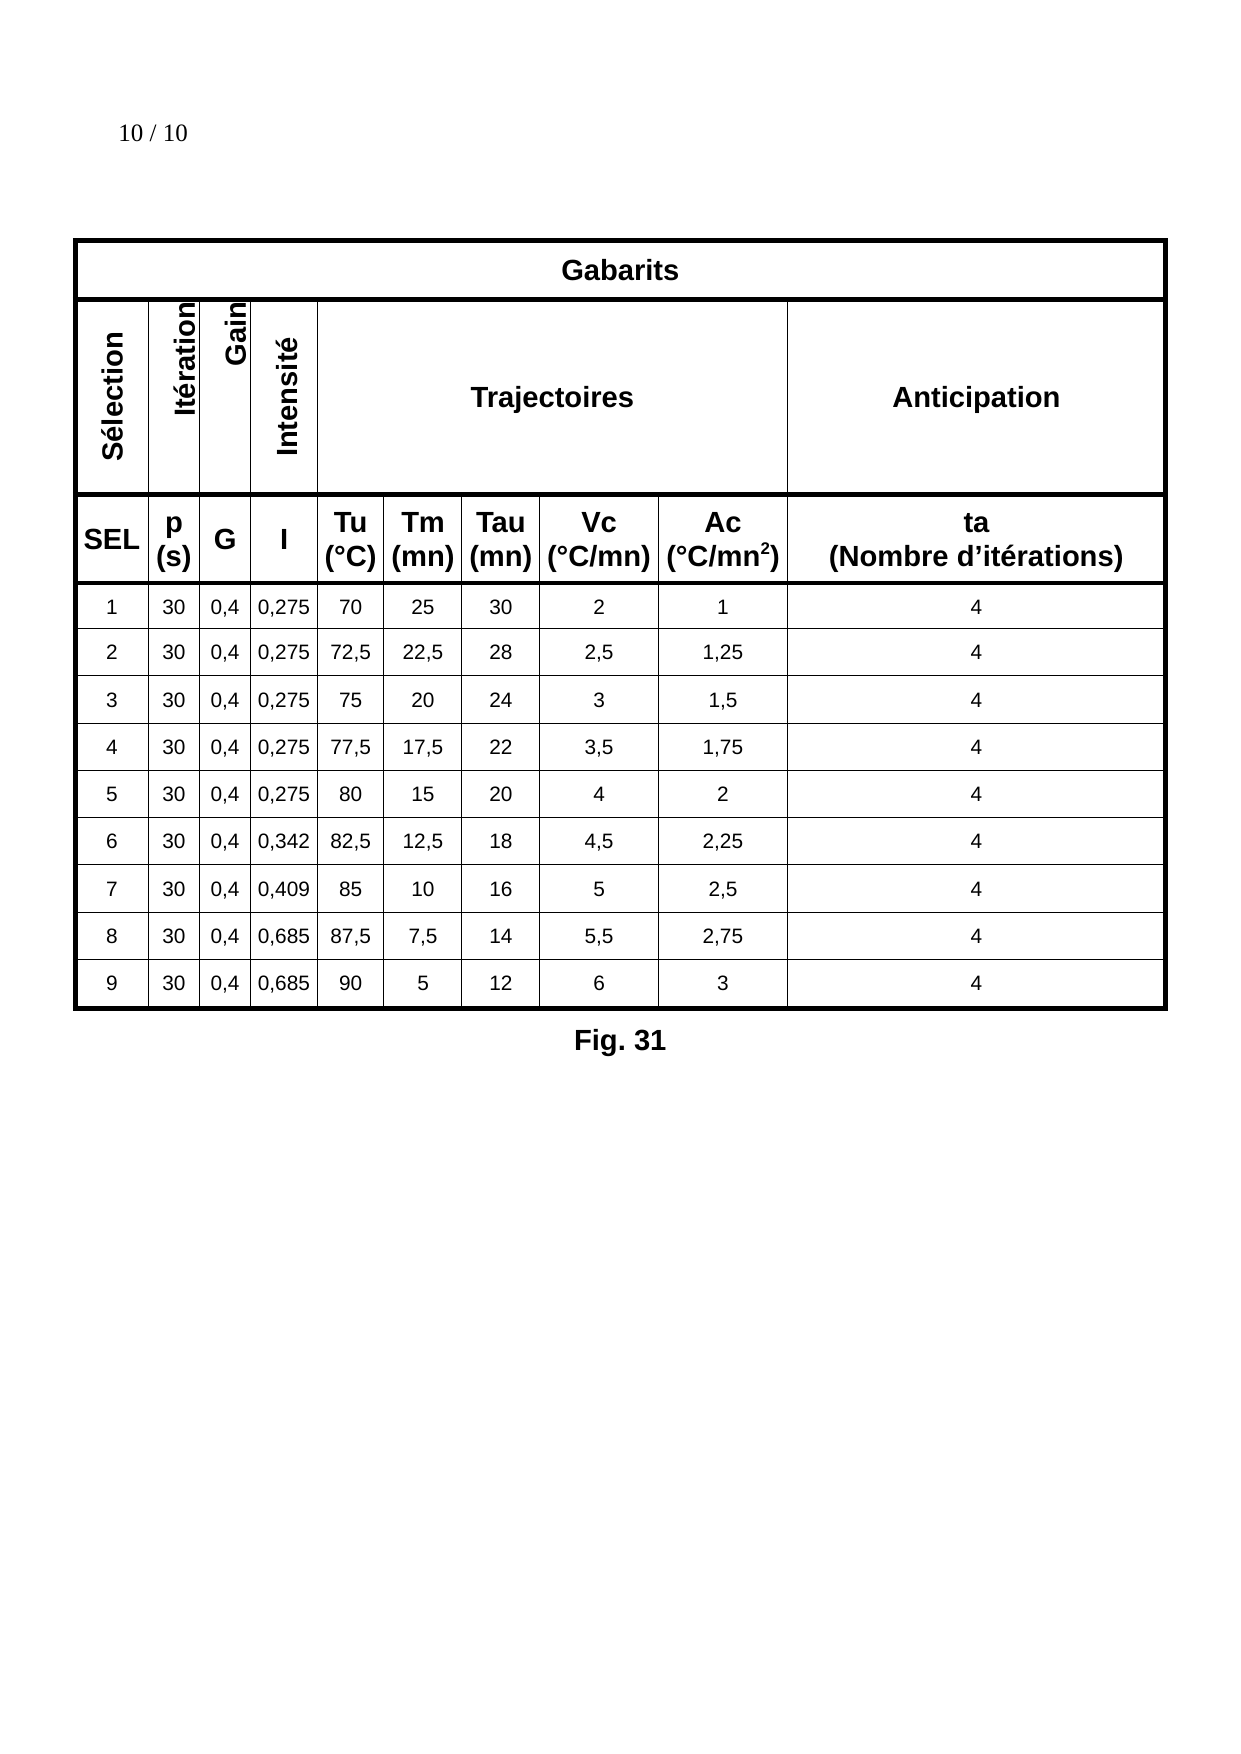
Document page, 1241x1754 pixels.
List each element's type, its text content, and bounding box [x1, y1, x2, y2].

table_cell 72,5 [318, 629, 383, 675]
table_cell 0,685 [251, 913, 317, 959]
table_cell 12,5 [384, 818, 461, 864]
table_cell Tm (mn) [384, 497, 461, 581]
table_cell 1,25 [659, 629, 787, 675]
table_cell 30 [149, 585, 199, 628]
table_cell 4,5 [540, 818, 658, 864]
table_cell 0,342 [251, 818, 317, 864]
table_cell 2 [78, 629, 148, 675]
table_cell 77,5 [318, 724, 383, 770]
table_cell Ac (°C/mn2) [659, 497, 787, 581]
table_cell 20 [384, 676, 461, 722]
table_cell 0,4 [200, 629, 250, 675]
table_cell 3 [540, 676, 658, 722]
table_cell 4 [78, 724, 148, 770]
table_cell 0,685 [251, 960, 317, 1006]
table_cell Tau (mn) [462, 497, 539, 581]
table_cell 0,4 [200, 960, 250, 1006]
table_cell 17,5 [384, 724, 461, 770]
table_cell 0,4 [200, 913, 250, 959]
table_cell 80 [318, 771, 383, 817]
table_cell 30 [149, 629, 199, 675]
table_cell 14 [462, 913, 539, 959]
table_cell 85 [318, 865, 383, 912]
table_cell 3 [78, 676, 148, 722]
table_cell 20 [462, 771, 539, 817]
table_cell 30 [149, 960, 199, 1006]
table_cell Tu (°C) [318, 497, 383, 581]
table_cell 22 [462, 724, 539, 770]
table_cell 2,25 [659, 818, 787, 864]
table_cell 82,5 [318, 818, 383, 864]
table_cell 30 [149, 865, 199, 912]
table_cell 4 [788, 585, 1163, 628]
table_cell 2,75 [659, 913, 787, 959]
table_cell 4 [788, 629, 1163, 675]
table_cell 2,5 [540, 629, 658, 675]
table_cell 4 [788, 676, 1163, 722]
table_cell 30 [149, 818, 199, 864]
table_cell p (s) [149, 497, 199, 581]
table_cell Vc (°C/mn) [540, 497, 658, 581]
table_cell 30 [149, 676, 199, 722]
table_cell 0,275 [251, 629, 317, 675]
table_cell 4 [540, 771, 658, 817]
table_cell 30 [149, 771, 199, 817]
text Fig. 31 [118, 1023, 1122, 1057]
table_cell 1,75 [659, 724, 787, 770]
table_cell 0,4 [200, 724, 250, 770]
table_cell 1 [659, 585, 787, 628]
table_cell 22,5 [384, 629, 461, 675]
table_cell 70 [318, 585, 383, 628]
table_cell 12 [462, 960, 539, 1006]
table_cell 2 [659, 771, 787, 817]
table_cell 18 [462, 818, 539, 864]
table_cell 28 [462, 629, 539, 675]
table_cell 15 [384, 771, 461, 817]
table_cell 8 [78, 913, 148, 959]
table_cell 87,5 [318, 913, 383, 959]
table_cell Intensité [251, 302, 317, 492]
table_cell 5,5 [540, 913, 658, 959]
table_cell G [200, 497, 250, 581]
table_cell 0,4 [200, 865, 250, 912]
table_cell Gain [200, 302, 250, 492]
table_cell Trajectoires [318, 302, 787, 492]
table_cell 10 [384, 865, 461, 912]
table_cell 25 [384, 585, 461, 628]
table_cell 30 [462, 585, 539, 628]
table_cell 0,275 [251, 585, 317, 628]
table_cell 0,275 [251, 676, 317, 722]
table_cell 6 [540, 960, 658, 1006]
table_cell 75 [318, 676, 383, 722]
table_cell 4 [788, 913, 1163, 959]
table_cell 3,5 [540, 724, 658, 770]
table_cell 0,275 [251, 771, 317, 817]
table_cell 1 [78, 585, 148, 628]
table_cell I [251, 497, 317, 581]
table_cell Sélection [78, 302, 148, 492]
table_cell 5 [78, 771, 148, 817]
table_cell ta (Nombre d’itérations) [788, 497, 1163, 581]
table_cell 1,5 [659, 676, 787, 722]
table_cell Anticipation [788, 302, 1163, 492]
table_cell 2 [540, 585, 658, 628]
table_cell 16 [462, 865, 539, 912]
table_cell 7,5 [384, 913, 461, 959]
table_cell 6 [78, 818, 148, 864]
table_cell 0,275 [251, 724, 317, 770]
table_cell 0,4 [200, 676, 250, 722]
table_cell 5 [384, 960, 461, 1006]
table_cell SEL [78, 497, 148, 581]
table_cell 3 [659, 960, 787, 1006]
table_cell 90 [318, 960, 383, 1006]
table_cell 24 [462, 676, 539, 722]
table_cell 4 [788, 960, 1163, 1006]
table_cell 2,5 [659, 865, 787, 912]
table_cell 4 [788, 865, 1163, 912]
table_cell Itération [149, 302, 199, 492]
table_cell 9 [78, 960, 148, 1006]
table_cell 30 [149, 913, 199, 959]
table_cell 30 [149, 724, 199, 770]
table_cell 4 [788, 724, 1163, 770]
table_cell 4 [788, 771, 1163, 817]
table_cell 5 [540, 865, 658, 912]
table_cell 0,4 [200, 771, 250, 817]
table_cell 0,409 [251, 865, 317, 912]
table_cell 0,4 [200, 585, 250, 628]
table_cell 7 [78, 865, 148, 912]
table_header Gabarits [78, 243, 1163, 297]
table_cell 0,4 [200, 818, 250, 864]
table_cell 4 [788, 818, 1163, 864]
